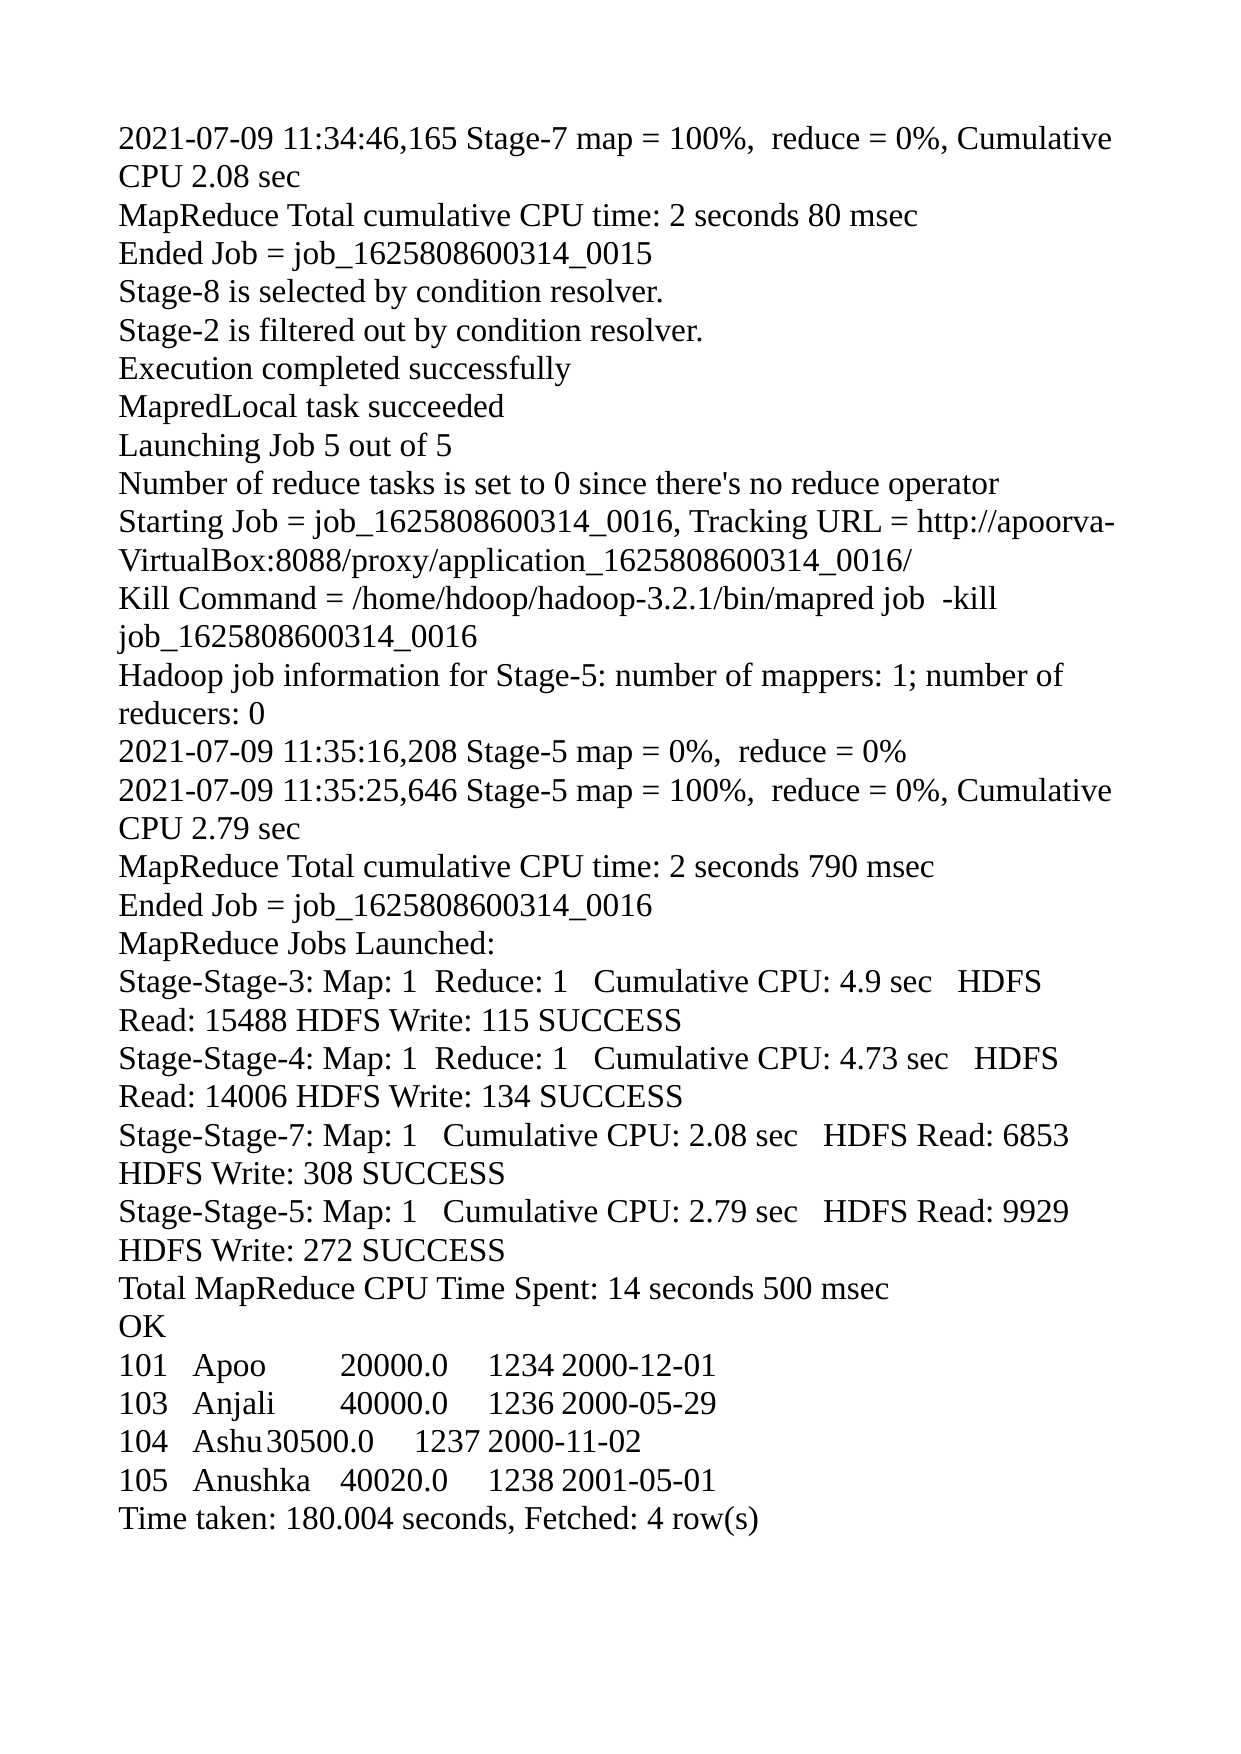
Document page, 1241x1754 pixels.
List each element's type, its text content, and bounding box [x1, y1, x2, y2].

text MapReduce Jobs Launched: [118, 923, 1122, 961]
text Execution completed successfully [118, 348, 1122, 386]
text MapredLocal task succeeded [118, 386, 1122, 425]
text Ended Job = job_1625808600314_0016 [118, 885, 1122, 923]
text Total MapReduce CPU Time Spent: 14 seconds 500 msec [118, 1268, 1122, 1306]
text 105 Anushka 40020.0 1238 2001-05-01 [118, 1460, 1122, 1498]
text 101 Apoo 20000.0 1234 2000-12-01 [118, 1345, 1122, 1383]
text Stage-Stage-4: Map: 1 Reduce: 1 Cumulative CPU: 4.73 sec HDFS Read: 14006 HDFS Write: 134 SUCCESS [118, 1038, 1122, 1115]
text Launching Job 5 out of 5 [118, 425, 1122, 463]
text MapReduce Total cumulative CPU time: 2 seconds 790 msec [118, 846, 1122, 885]
text Number of reduce tasks is set to 0 since there's no reduce operator [118, 463, 1122, 501]
text Time taken: 180.004 seconds, Fetched: 4 row(s) [118, 1498, 1122, 1536]
text 104 Ashu 30500.0 1237 2000-11-02 [118, 1421, 1122, 1460]
text Stage-8 is selected by condition resolver. [118, 271, 1122, 310]
text Stage-Stage-3: Map: 1 Reduce: 1 Cumulative CPU: 4.9 sec HDFS Read: 15488 HDFS Write: 115 SUCCESS [118, 961, 1122, 1038]
text Stage-Stage-7: Map: 1 Cumulative CPU: 2.08 sec HDFS Read: 6853 HDFS Write: 308 SUCCESS [118, 1115, 1122, 1191]
text OK [118, 1306, 1122, 1345]
text 103 Anjali 40000.0 1236 2000-05-29 [118, 1383, 1122, 1421]
text Stage-2 is filtered out by condition resolver. [118, 310, 1122, 348]
text 2021-07-09 11:35:25,646 Stage-5 map = 100%, reduce = 0%, Cumulative CPU 2.79 sec [118, 770, 1122, 846]
text Kill Command = /home/hdoop/hadoop-3.2.1/bin/mapred job -kill job_1625808600314_0016 [118, 578, 1122, 655]
text Stage-Stage-5: Map: 1 Cumulative CPU: 2.79 sec HDFS Read: 9929 HDFS Write: 272 SUCCESS [118, 1191, 1122, 1268]
text Ended Job = job_1625808600314_0015 [118, 233, 1122, 271]
text 2021-07-09 11:35:16,208 Stage-5 map = 0%, reduce = 0% [118, 731, 1122, 770]
text Starting Job = job_1625808600314_0016, Tracking URL = http://apoorva-VirtualBox:8088/proxy/application_1625808600314_0016/ [118, 501, 1122, 578]
text Hadoop job information for Stage-5: number of mappers: 1; number of reducers: 0 [118, 655, 1122, 731]
text MapReduce Total cumulative CPU time: 2 seconds 80 msec [118, 195, 1122, 233]
text 2021-07-09 11:34:46,165 Stage-7 map = 100%, reduce = 0%, Cumulative CPU 2.08 sec [118, 118, 1122, 195]
